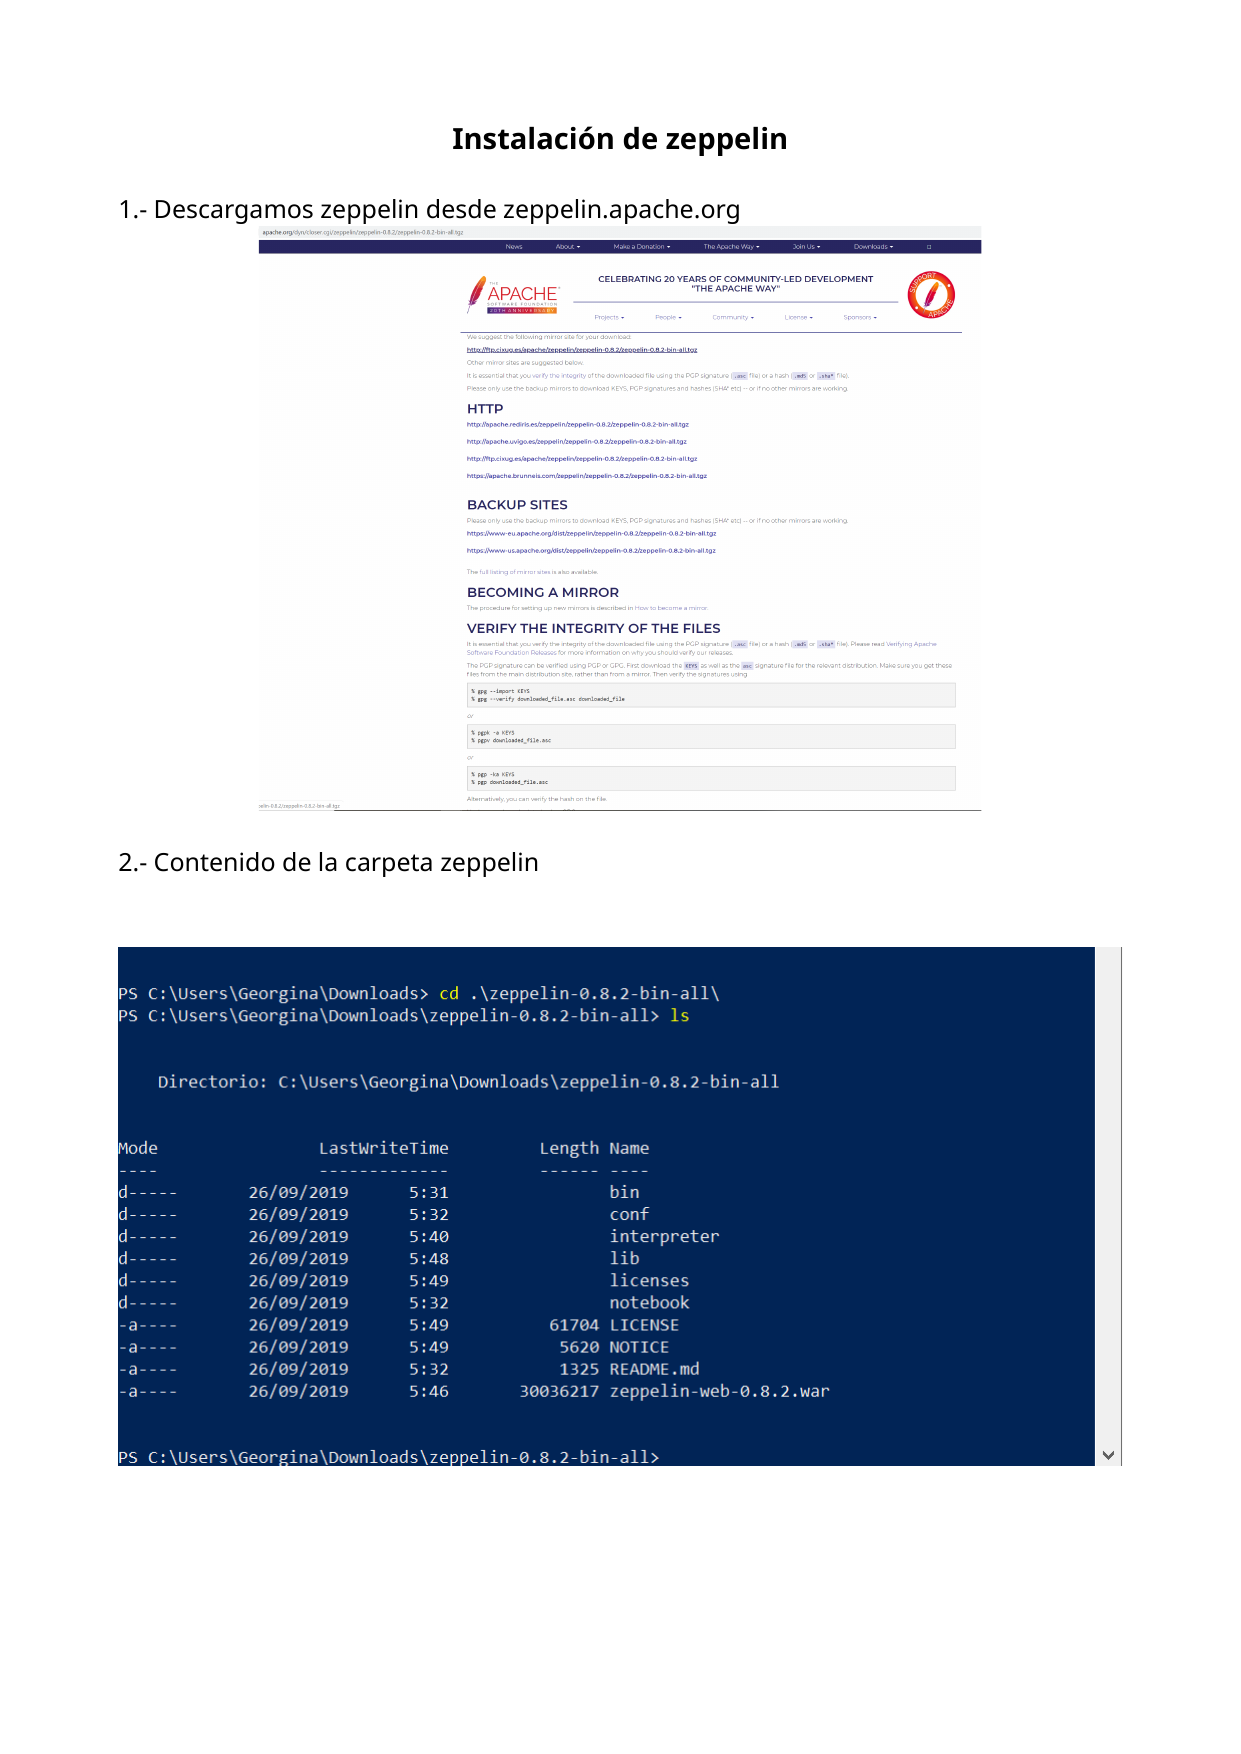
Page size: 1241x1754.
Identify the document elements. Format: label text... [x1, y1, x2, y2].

text 2.- Contenido de la carpeta zeppelin [118, 845, 1122, 879]
picture [118, 947, 1123, 1466]
text 1.- Descargamos zeppelin desde zeppelin.apache.org [118, 192, 1122, 226]
picture [258, 226, 982, 811]
text Instalación de zeppelin [118, 118, 1122, 158]
